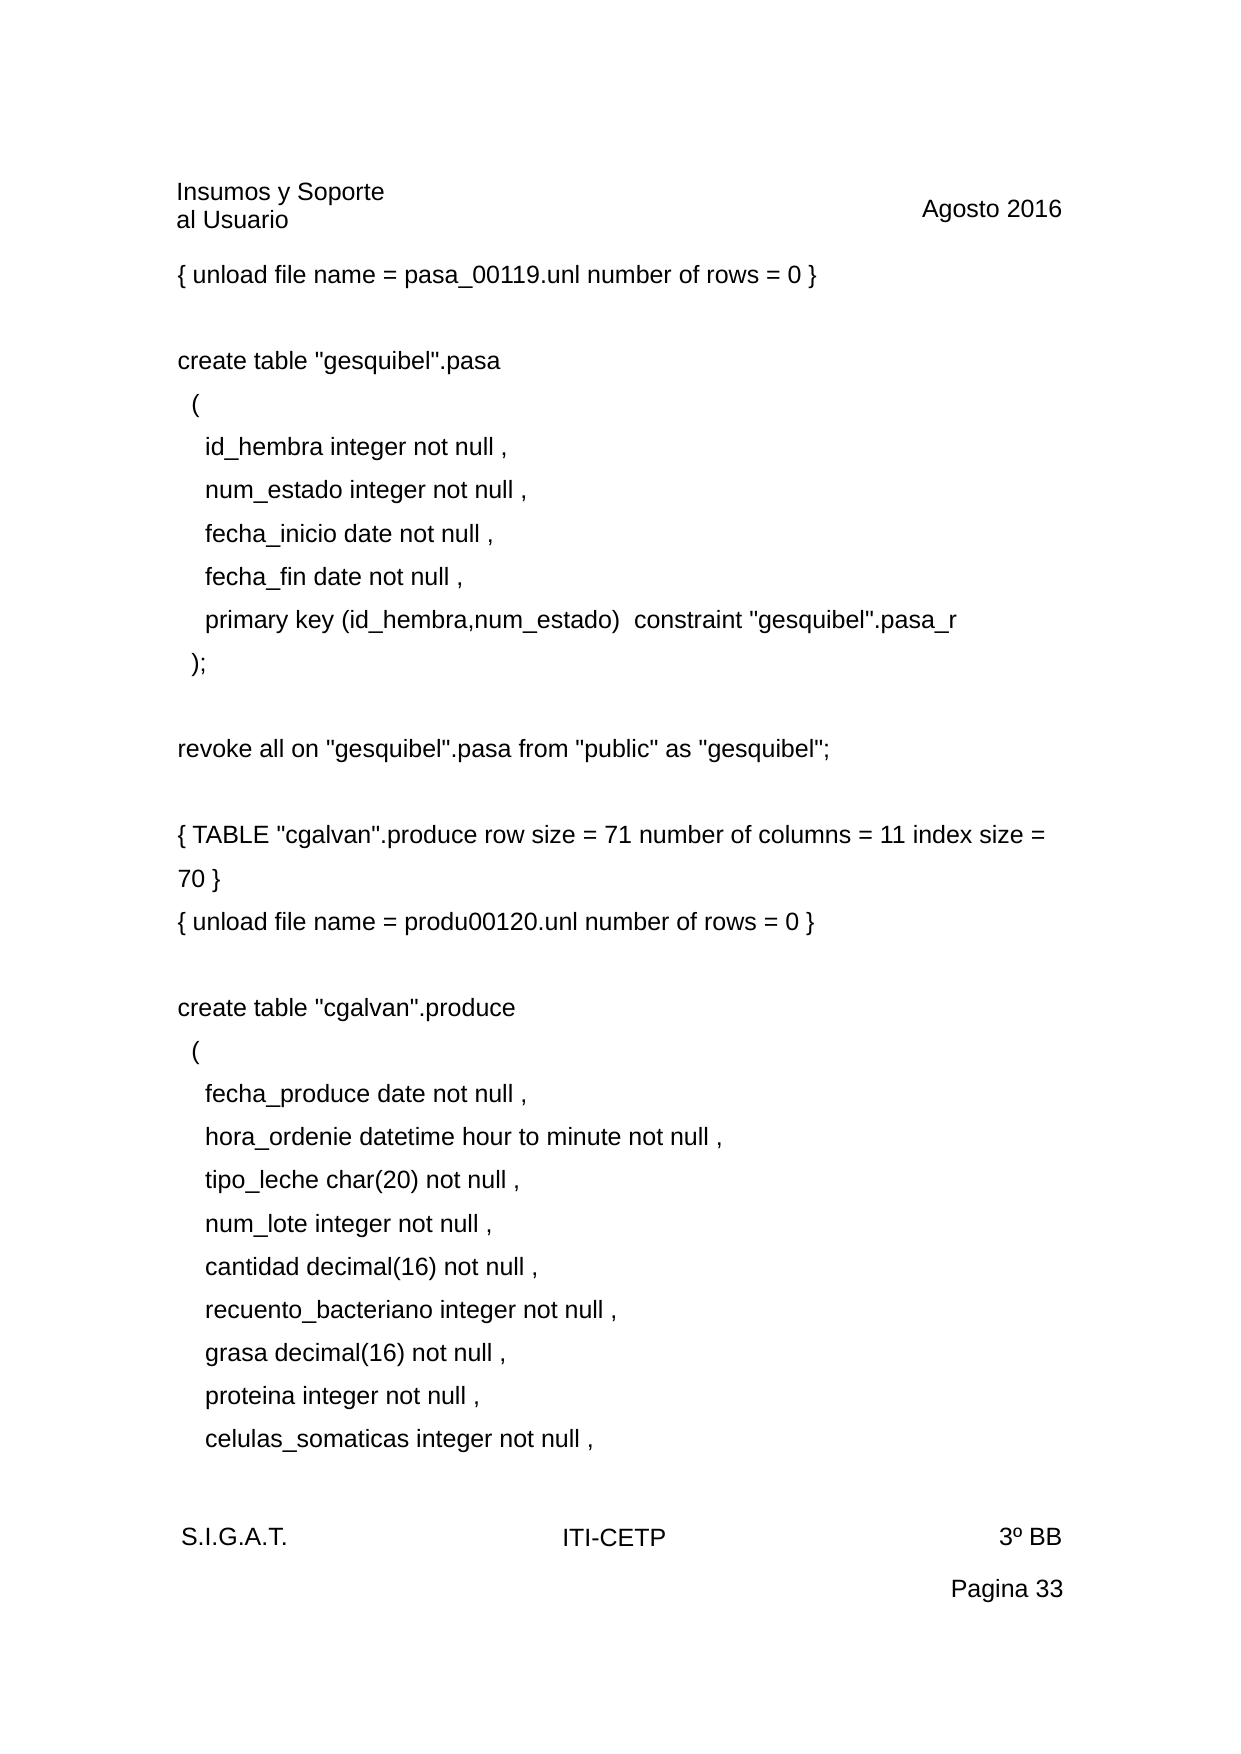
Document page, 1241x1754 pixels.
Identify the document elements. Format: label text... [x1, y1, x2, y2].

text { unload file name = pasa_00119.unl number of rows = 0 } create table "gesquibel".pasa ( id_hembra integer not null , num_estado integer not null , fecha_inicio date not null , fecha_fin date not null , primary key (id_hembra,num_estado) constraint "gesquibel".pasa_r ); revoke all on "gesquibel".pasa from "public" as "gesquibel"; { TABLE "cgalvan".produce row size = 71 number of columns = 11 index size = 70 } { unload file name = produ00120.unl number of rows = 0 } create table "cgalvan".produce ( fecha_produce date not null , hora_ordenie datetime hour to minute not null , tipo_leche char(20) not null , num_lote integer not null , cantidad decimal(16) not null , recuento_bacteriano integer not null , grasa decimal(16) not null , proteina integer not null , celulas_somaticas integer not null , [177, 260, 1063, 1453]
